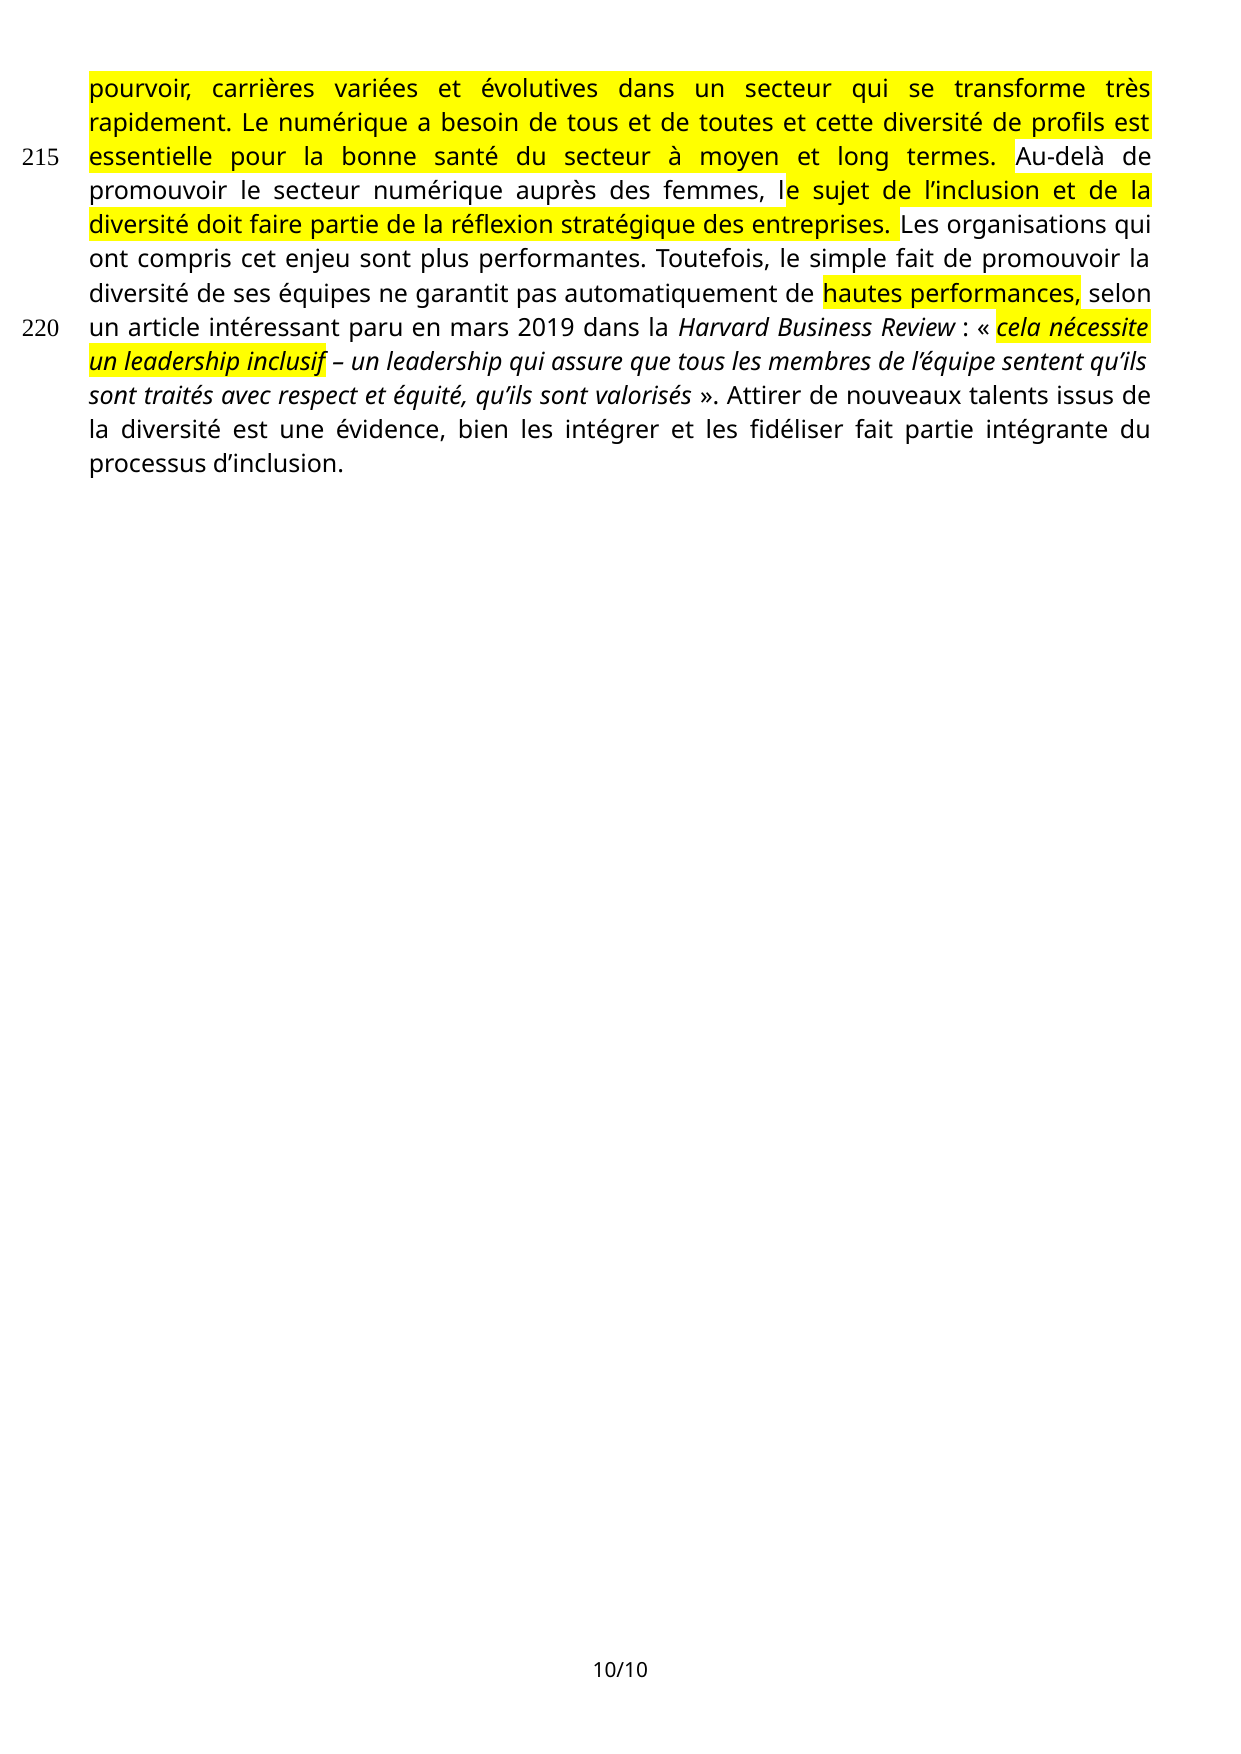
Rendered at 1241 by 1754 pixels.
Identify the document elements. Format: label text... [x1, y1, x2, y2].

text pourvoir, carrières variées et évolutives dans un secteur qui se transforme très rapidement. Le numérique a besoin de tous et de toutes et cette diversité de profils est essentielle pour la bonne santé du secteur à moyen et long termes. Au-delà de promouvoir le secteur numérique auprès des femmes, le sujet de l’inclusion et de la diversité doit faire partie de la réflexion stratégique des entreprises. Les organisations qui ont compris cet enjeu sont plus performantes. Toutefois, le simple fait de promouvoir la diversité de ses équipes ne garantit pas automatiquement de hautes performances, selon un article intéressant paru en mars 2019 dans la Harvard Business Review : « cela nécessite un leadership inclusif – un leadership qui assure que tous les membres de l’équipe sentent qu’ils sont traités avec respect et équité, qu’ils sont valorisés ». Attirer de nouveaux talents issus de la diversité est une évidence, bien les intégrer et les fidéliser fait partie intégrante du processus d’inclusion. [88, 71, 1152, 479]
